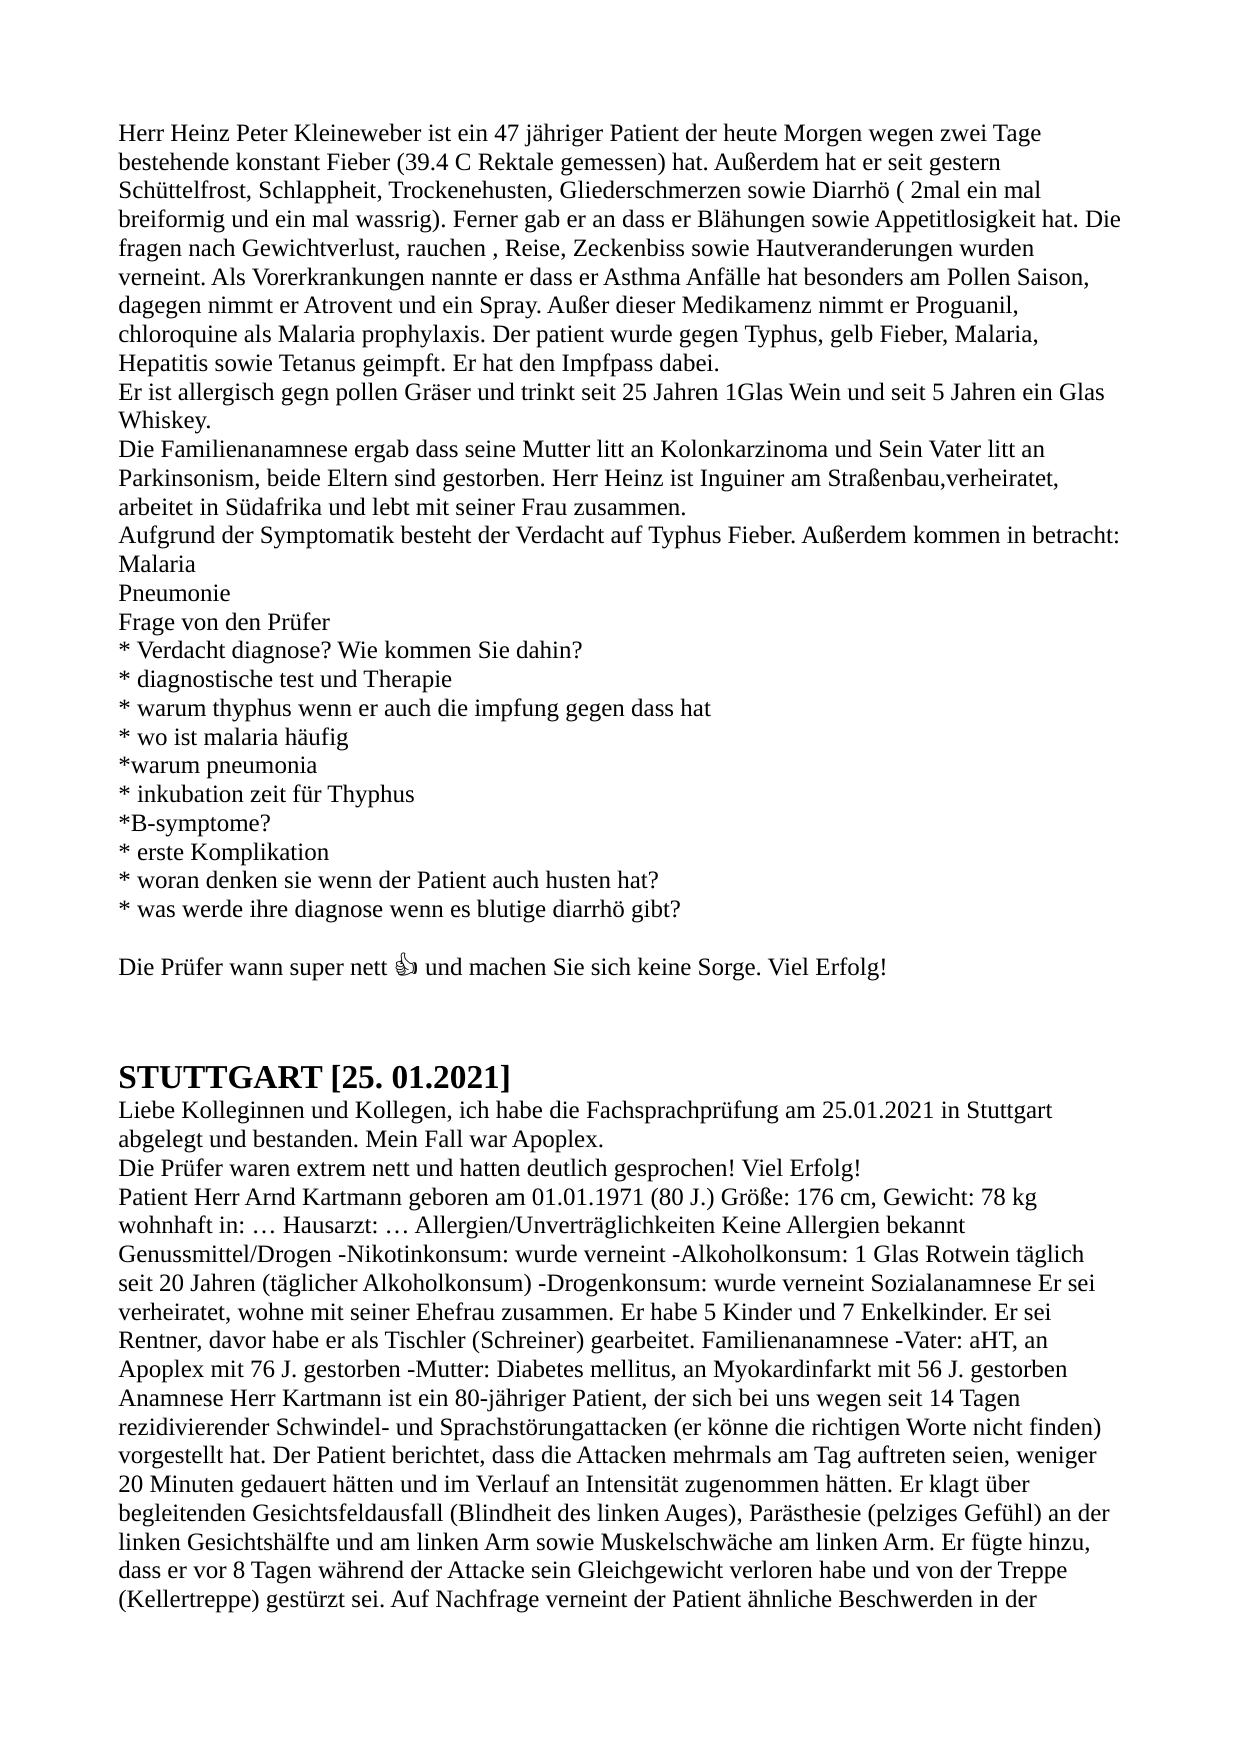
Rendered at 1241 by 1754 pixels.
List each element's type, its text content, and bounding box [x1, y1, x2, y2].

text *B-symptome? [118, 808, 1122, 837]
text * erste Komplikation [118, 837, 1122, 866]
text * was werde ihre diagnose wenn es blutige diarrhö gibt? [118, 894, 1122, 923]
text STUTTGART [25. 01.2021] [118, 1057, 1122, 1096]
text Die Prüfer waren extrem nett und hatten deutlich gesprochen! Viel Erfolg! [118, 1153, 1122, 1182]
text * warum thyphus wenn er auch die impfung gegen dass hat [118, 693, 1122, 722]
text Patient Herr Arnd Kartmann geboren am 01.01.1971 (80 J.) Größe: 176 cm, Gewicht: 78 kg wohnhaft in: … Hausarzt: … Allergien/Unverträglichkeiten Keine Allergien bekannt Genussmittel/Drogen -Nikotinkonsum: wurde verneint -Alkoholkonsum: 1 Glas Rotwein täglich seit 20 Jahren (täglicher Alkoholkonsum) -Drogenkonsum: wurde verneint Sozialanamnese Er sei verheiratet, wohne mit seiner Ehefrau zusammen. Er habe 5 Kinder und 7 Enkelkinder. Er sei Rentner, davor habe er als Tischler (Schreiner) gearbeitet. Familienanamnese -Vater: aHT, an Apoplex mit 76 J. gestorben -Mutter: Diabetes mellitus, an Myokardinfarkt mit 56 J. gestorben Anamnese Herr Kartmann ist ein 80-jähriger Patient, der sich bei uns wegen seit 14 Tagen rezidivierender Schwindel- und Sprachstörungattacken (er könne die richtigen Worte nicht finden) vorgestellt hat. Der Patient berichtet, dass die Attacken mehrmals am Tag auftreten seien, weniger 20 Minuten gedauert hätten und im Verlauf an Intensität zugenommen hätten. Er klagt über begleitenden Gesichtsfeldausfall (Blindheit des linken Auges), Parästhesie (pelziges Gefühl) an der linken Gesichtshälfte und am linken Arm sowie Muskelschwäche am linken Arm. Er fügte hinzu, dass er vor 8 Tagen während der Attacke sein Gleichgewicht verloren habe und von der Treppe (Kellertreppe) gestürzt sei. Auf Nachfrage verneint der Patient ähnliche Beschwerden in der [118, 1182, 1122, 1613]
text * woran denken sie wenn der Patient auch husten hat? [118, 866, 1122, 894]
text Pneumonie [118, 578, 1122, 607]
text Die Familienanamnese ergab dass seine Mutter litt an Kolonkarzinoma und Sein Vater litt an Parkinsonism, beide Eltern sind gestorben. Herr Heinz ist Inguiner am Straßenbau,verheiratet, arbeitet in Südafrika und lebt mit seiner Frau zusammen. [118, 434, 1122, 521]
text * diagnostische test und Therapie [118, 664, 1122, 693]
text * Verdacht diagnose? Wie kommen Sie dahin? [118, 636, 1122, 664]
text Aufgrund der Symptomatik besteht der Verdacht auf Typhus Fieber. Außerdem kommen in betracht: [118, 521, 1122, 549]
text * inkubation zeit für Thyphus [118, 779, 1122, 808]
text Die Prüfer wann super nett 👍🏼 und machen Sie sich keine Sorge. Viel Erfolg! [118, 952, 1122, 981]
text * wo ist malaria häufig [118, 722, 1122, 751]
text Malaria [118, 549, 1122, 578]
text Herr Heinz Peter Kleineweber ist ein 47 jähriger Patient der heute Morgen wegen zwei Tage bestehende konstant Fieber (39.4 C Rektale gemessen) hat. Außerdem hat er seit gestern Schüttelfrost, Schlappheit, Trockenehusten, Gliederschmerzen sowie Diarrhö ( 2mal ein mal breiformig und ein mal wassrig). Ferner gab er an dass er Blähungen sowie Appetitlosigkeit hat. Die fragen nach Gewichtverlust, rauchen , Reise, Zeckenbiss sowie Hautveranderungen wurden verneint. Als Vorerkrankungen nannte er dass er Asthma Anfälle hat besonders am Pollen Saison, dagegen nimmt er Atrovent und ein Spray. Außer dieser Medikamenz nimmt er Proguanil, chloroquine als Malaria prophylaxis. Der patient wurde gegen Typhus, gelb Fieber, Malaria, Hepatitis sowie Tetanus geimpft. Er hat den Impfpass dabei. [118, 118, 1122, 377]
text *warum pneumonia [118, 751, 1122, 779]
text Er ist allergisch gegn pollen Gräser und trinkt seit 25 Jahren 1Glas Wein und seit 5 Jahren ein Glas Whiskey. [118, 377, 1122, 434]
text Frage von den Prüfer [118, 607, 1122, 636]
text Liebe Kolleginnen und Kollegen, ich habe die Fachsprachprüfung am 25.01.2021 in Stuttgart abgelegt und bestanden. Mein Fall war Apoplex. [118, 1096, 1122, 1153]
